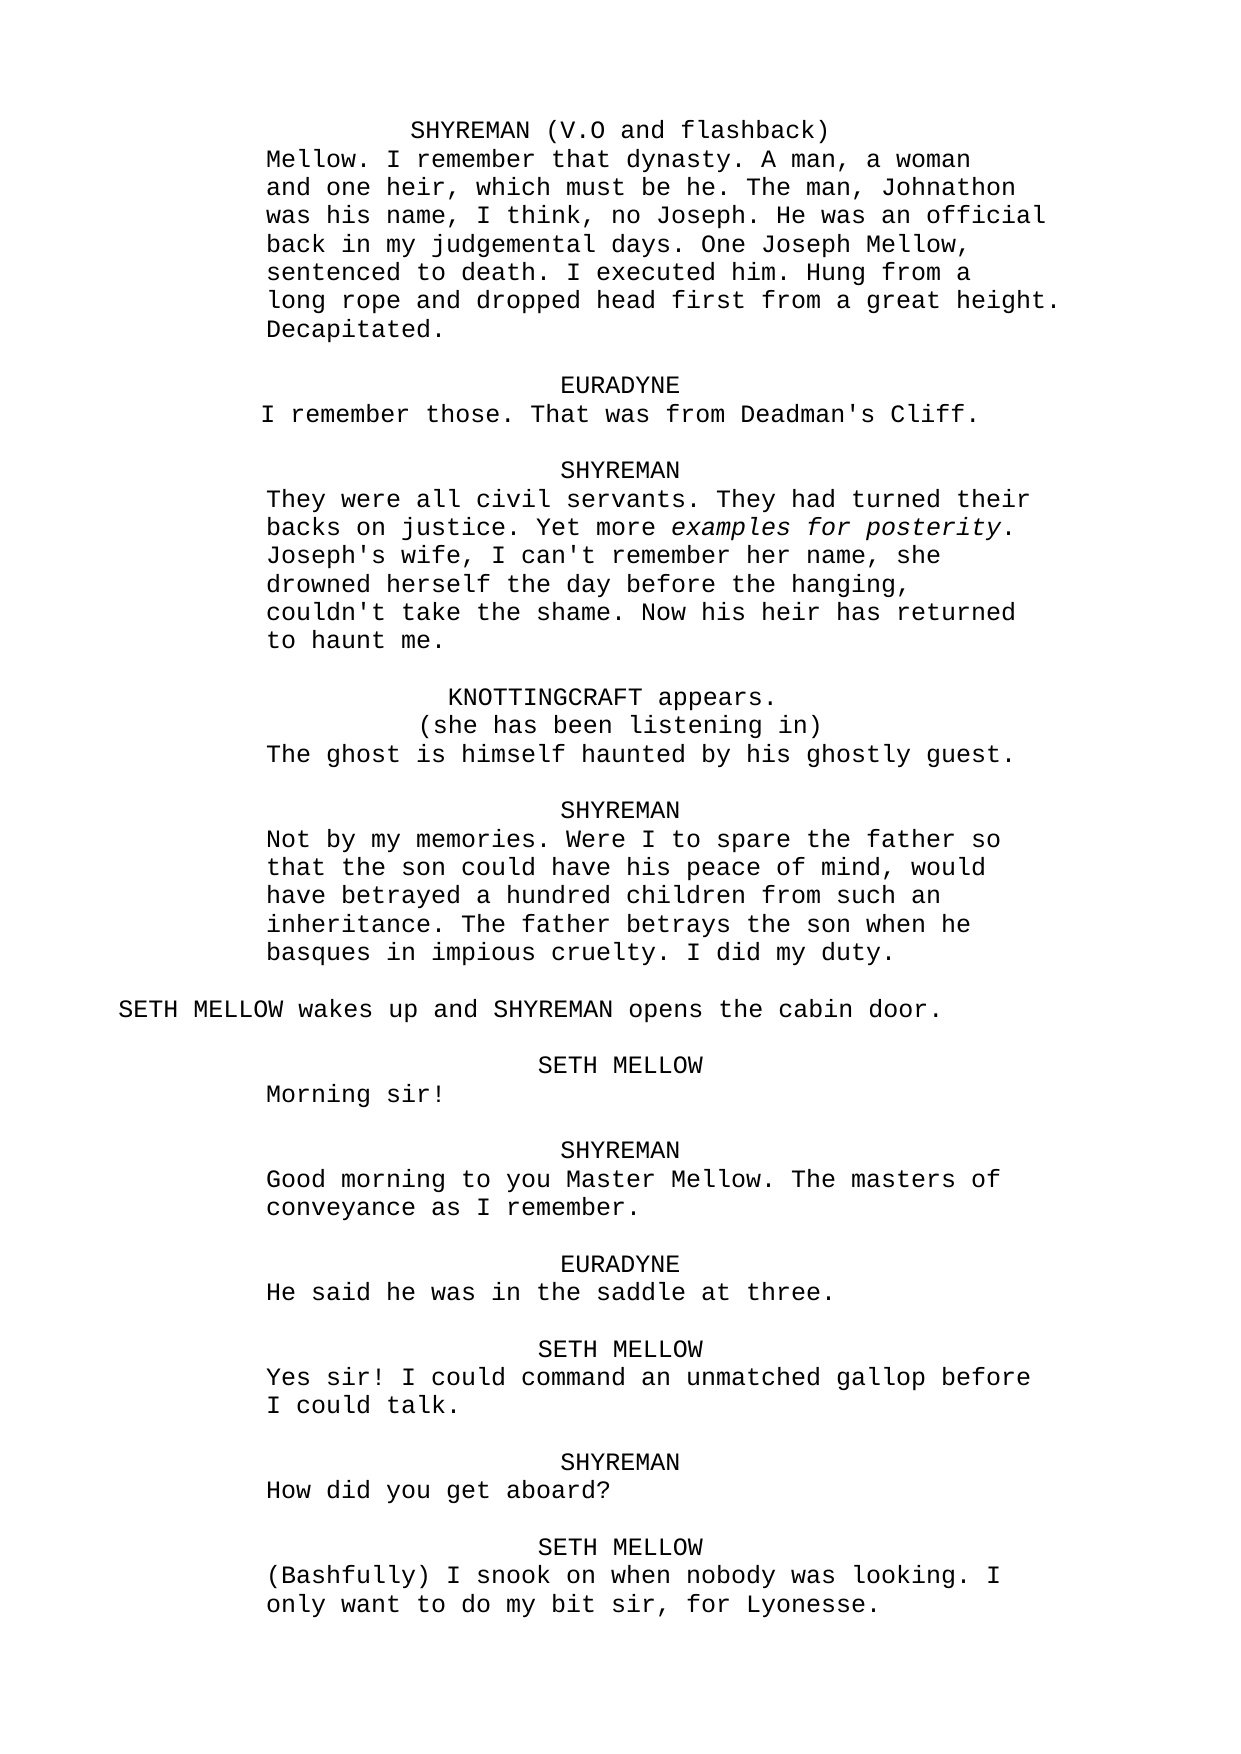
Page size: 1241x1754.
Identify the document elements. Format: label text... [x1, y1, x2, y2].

text Good morning to you Master Mellow. The masters of conveyance as I remember. [118, 1166, 1122, 1223]
text couldn't take the shame. Now his heir has returned [118, 600, 1122, 628]
text have betrayed a hundred children from such an inheritance. The father betrays the son when he [118, 883, 1122, 940]
text SETH MELLOW [118, 1336, 1122, 1365]
text (Bashfully) I snook on when nobody was looking. I [118, 1563, 1122, 1591]
text backs on justice. Yet more examples for posterity. Joseph's wife, I can't remember her name, she [118, 515, 1122, 571]
text was his name, I think, no Joseph. He was an official [118, 203, 1122, 231]
text SETH MELLOW [118, 1053, 1122, 1081]
text Decapitated. [118, 316, 1122, 345]
text Mellow. I remember that dynasty. A man, a woman [118, 146, 1122, 175]
text He said he was in the saddle at three. [118, 1280, 1122, 1308]
text basques in impious cruelty. I did my duty. [118, 940, 1122, 968]
text SHYREMAN (V.O and flashback) [118, 118, 1122, 146]
text to haunt me. [118, 628, 1122, 656]
text that the son could have his peace of mind, would [118, 855, 1122, 883]
text drowned herself the day before the hanging, [118, 571, 1122, 600]
text KNOTTINGCRAFT appears. [118, 685, 1122, 713]
text SETH MELLOW wakes up and SHYREMAN opens the cabin door. [118, 996, 1122, 1025]
text Morning sir! [118, 1081, 1122, 1110]
text The ghost is himself haunted by his ghostly guest. [118, 741, 1122, 770]
text and one heir, which must be he. The man, Johnathon [118, 175, 1122, 203]
text I remember those. That was from Deadman's Cliff. [118, 401, 1122, 430]
text SHYREMAN [118, 458, 1122, 486]
text only want to do my bit sir, for Lyonesse. [118, 1591, 1122, 1620]
text EURADYNE [118, 1251, 1122, 1280]
text long rope and dropped head first from a great height. [118, 288, 1122, 316]
text SHYREMAN [118, 798, 1122, 826]
text SHYREMAN [118, 1138, 1122, 1166]
text I could talk. [118, 1393, 1122, 1421]
text They were all civil servants. They had turned their [118, 486, 1122, 515]
text (she has been listening in) [118, 713, 1122, 741]
text SETH MELLOW [118, 1535, 1122, 1563]
text sentenced to death. I executed him. Hung from a [118, 260, 1122, 288]
text Not by my memories. Were I to spare the father so [118, 826, 1122, 855]
text back in my judgemental days. One Joseph Mellow, [118, 231, 1122, 260]
text How did you get aboard? [118, 1478, 1122, 1506]
text SHYREMAN [118, 1450, 1122, 1478]
text Yes sir! I could command an unmatched gallop before [118, 1365, 1122, 1393]
text EURADYNE [118, 373, 1122, 401]
